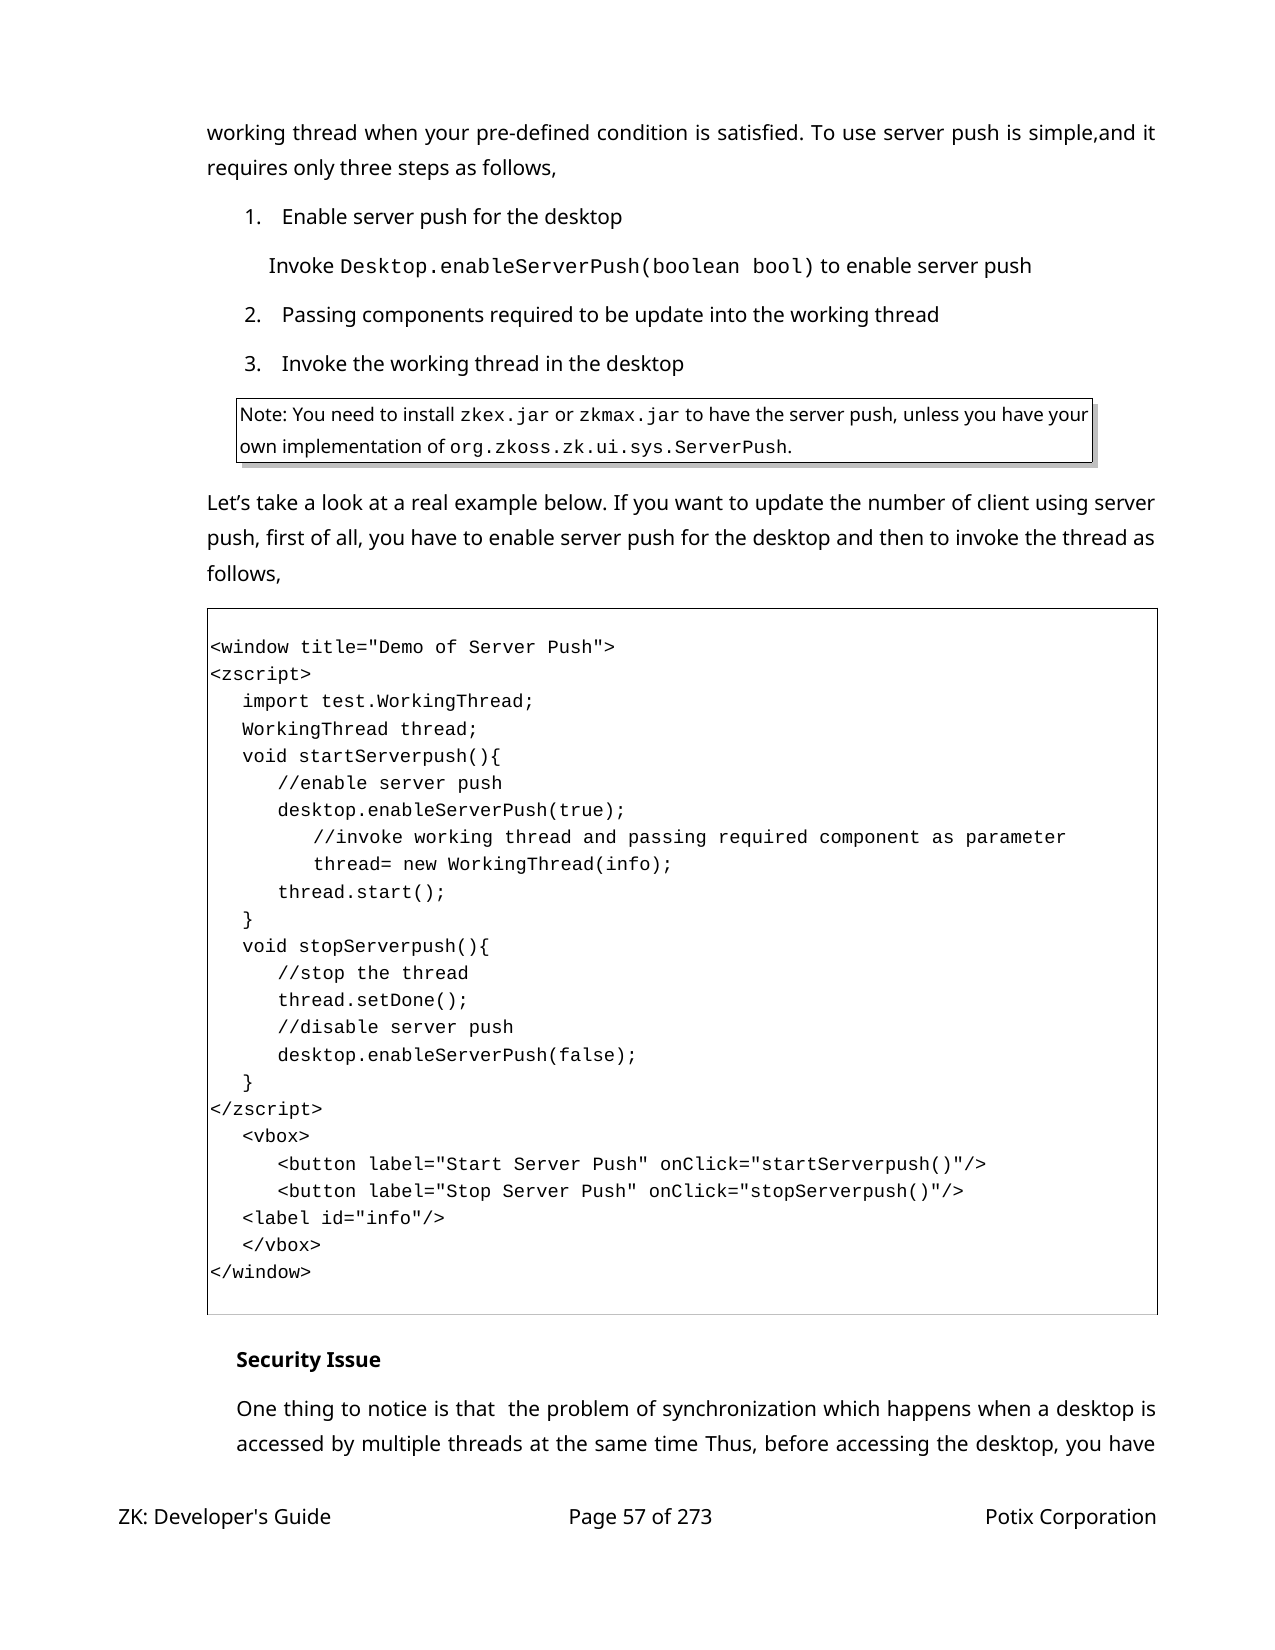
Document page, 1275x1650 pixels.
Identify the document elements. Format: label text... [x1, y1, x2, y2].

text Note: You need to install zkex.jar or zkmax.jar to have the server push, unless you have your own implementation of org.zkoss.zk.ui.sys.ServerPush. [237, 399, 1092, 462]
text desktop.enableServerPush(true); [208, 798, 1157, 822]
text <button label="Start Server Push" onClick="startServerpush()"/> [208, 1151, 1157, 1176]
text <window title="Demo of Server Push"> [208, 635, 1157, 659]
text void stopServerpush(){ [208, 934, 1157, 958]
list Enable server push for the desktop [244, 202, 1157, 230]
text } [208, 907, 1157, 931]
text } [208, 1070, 1157, 1094]
text One thing to notice is that the problem of synchronization which happens when a desktop is accessed by multiple threads at the same time Thus, before accessing the desktop, you have [236, 1394, 1157, 1458]
text working thread when your pre-defined condition is satisfied. To use server push is simple,and it requires only three steps as follows, [207, 118, 1157, 182]
text Let’s take a look at a real example below. If you want to update the number of client using server push, first of all, you have to enable server push for the desktop and then to invoke the thread as follows, [207, 488, 1157, 587]
text //stop the thread [208, 961, 1157, 985]
text //disable server push [208, 1015, 1157, 1040]
text //enable server push [208, 771, 1157, 795]
text //invoke working thread and passing required component as parameter [208, 825, 1157, 849]
text import test.WorkingThread; [208, 689, 1157, 713]
text </window> [208, 1260, 1157, 1284]
text <label id="info"/> [208, 1206, 1157, 1230]
text <button label="Stop Server Push" onClick="stopServerpush()"/> [208, 1178, 1157, 1203]
text </zscript> [208, 1097, 1157, 1121]
text desktop.enableServerPush(false); [208, 1043, 1157, 1067]
text <zscript> [208, 662, 1157, 686]
text void startServerpush(){ [208, 743, 1157, 768]
subtitle Security Issue [236, 1345, 1157, 1373]
text WorkingThread thread; [208, 716, 1157, 741]
text thread.start(); [208, 879, 1157, 904]
text thread= new WorkingThread(info); [208, 852, 1157, 877]
list Invoke Desktop.enableServerPush(boolean bool) to enable server push [215, 251, 1157, 279]
text thread.setDone(); [208, 988, 1157, 1012]
list Passing components required to be update into the working thread [244, 300, 1157, 328]
text </vbox> [208, 1233, 1157, 1257]
text <vbox> [208, 1124, 1157, 1148]
list Invoke the working thread in the desktop [244, 349, 1157, 377]
